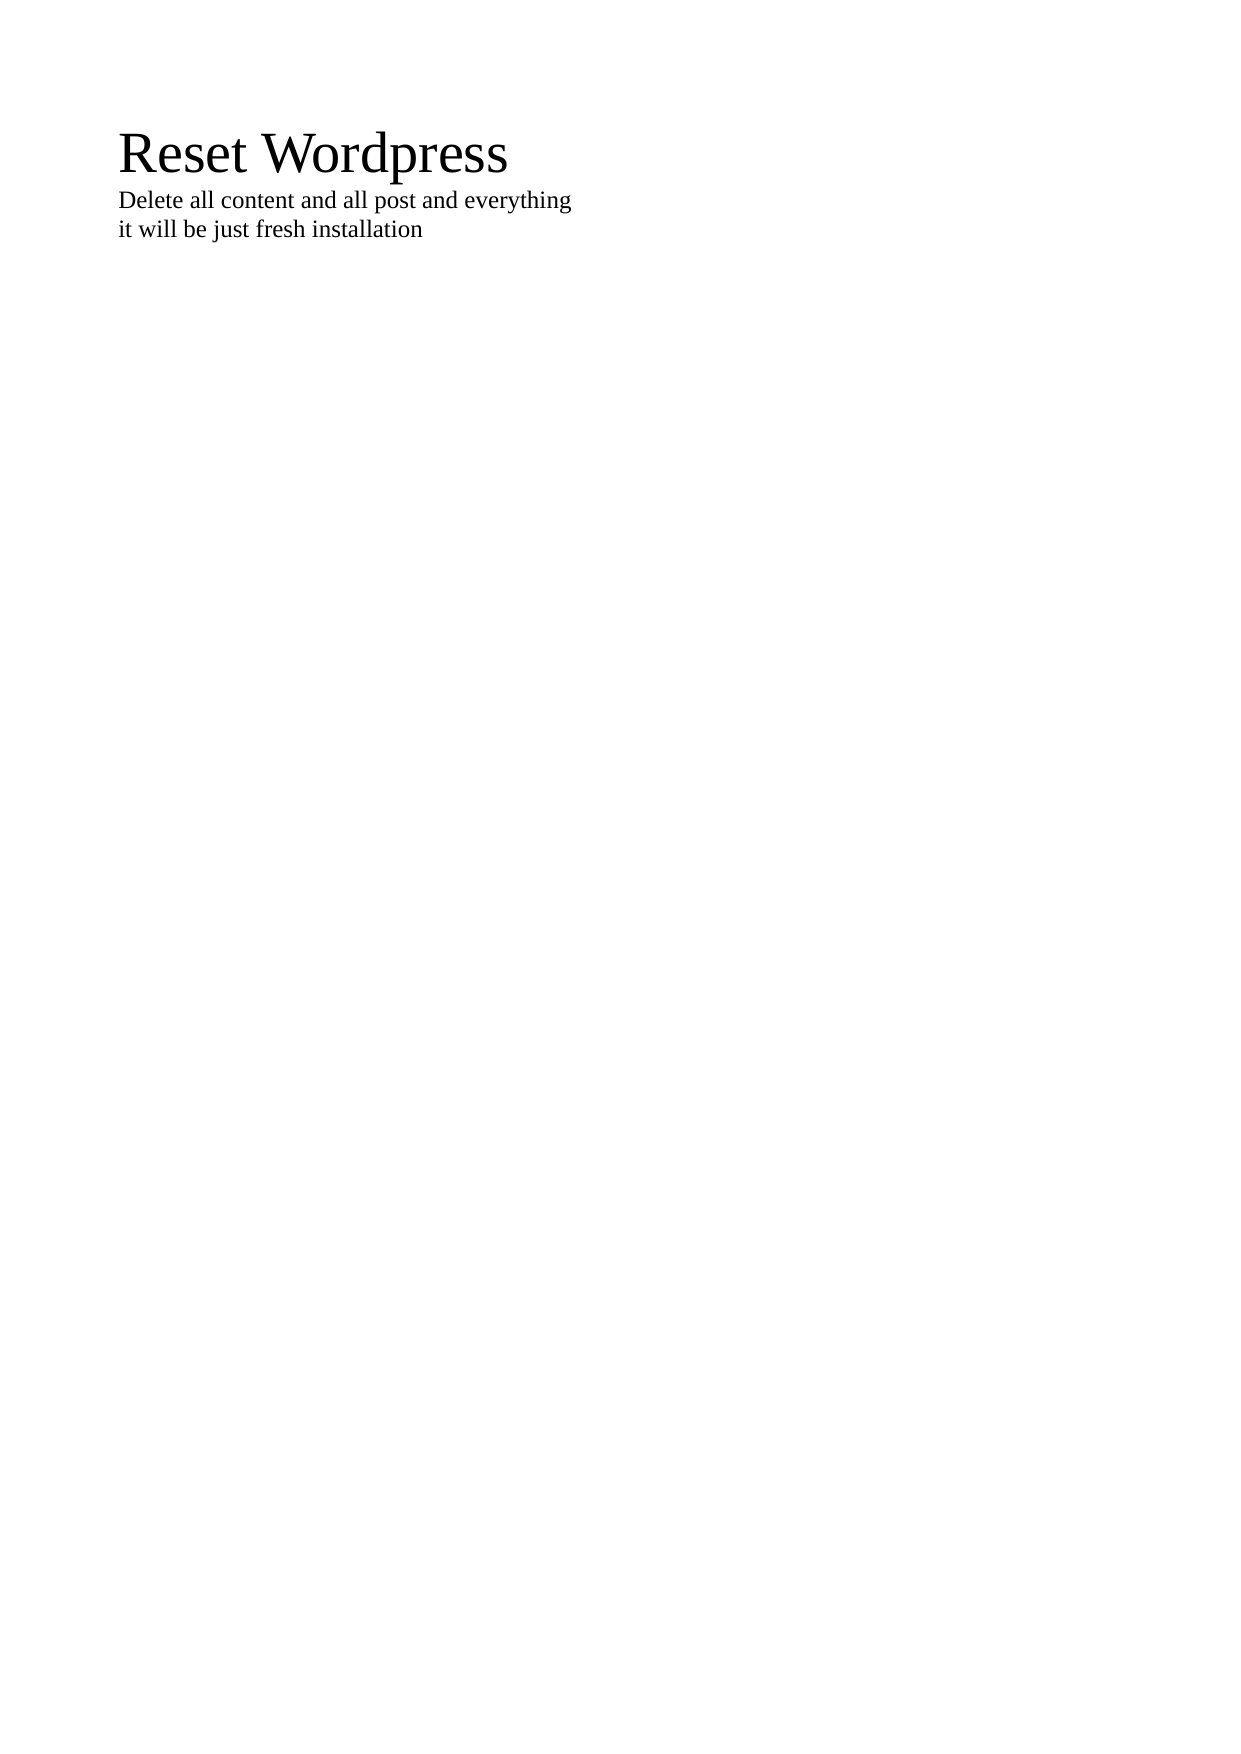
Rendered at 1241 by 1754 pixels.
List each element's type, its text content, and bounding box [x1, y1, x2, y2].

text Reset Wordpress [118, 118, 1122, 185]
text it will be just fresh installation [118, 214, 1122, 243]
text Delete all content and all post and everything [118, 185, 1122, 214]
